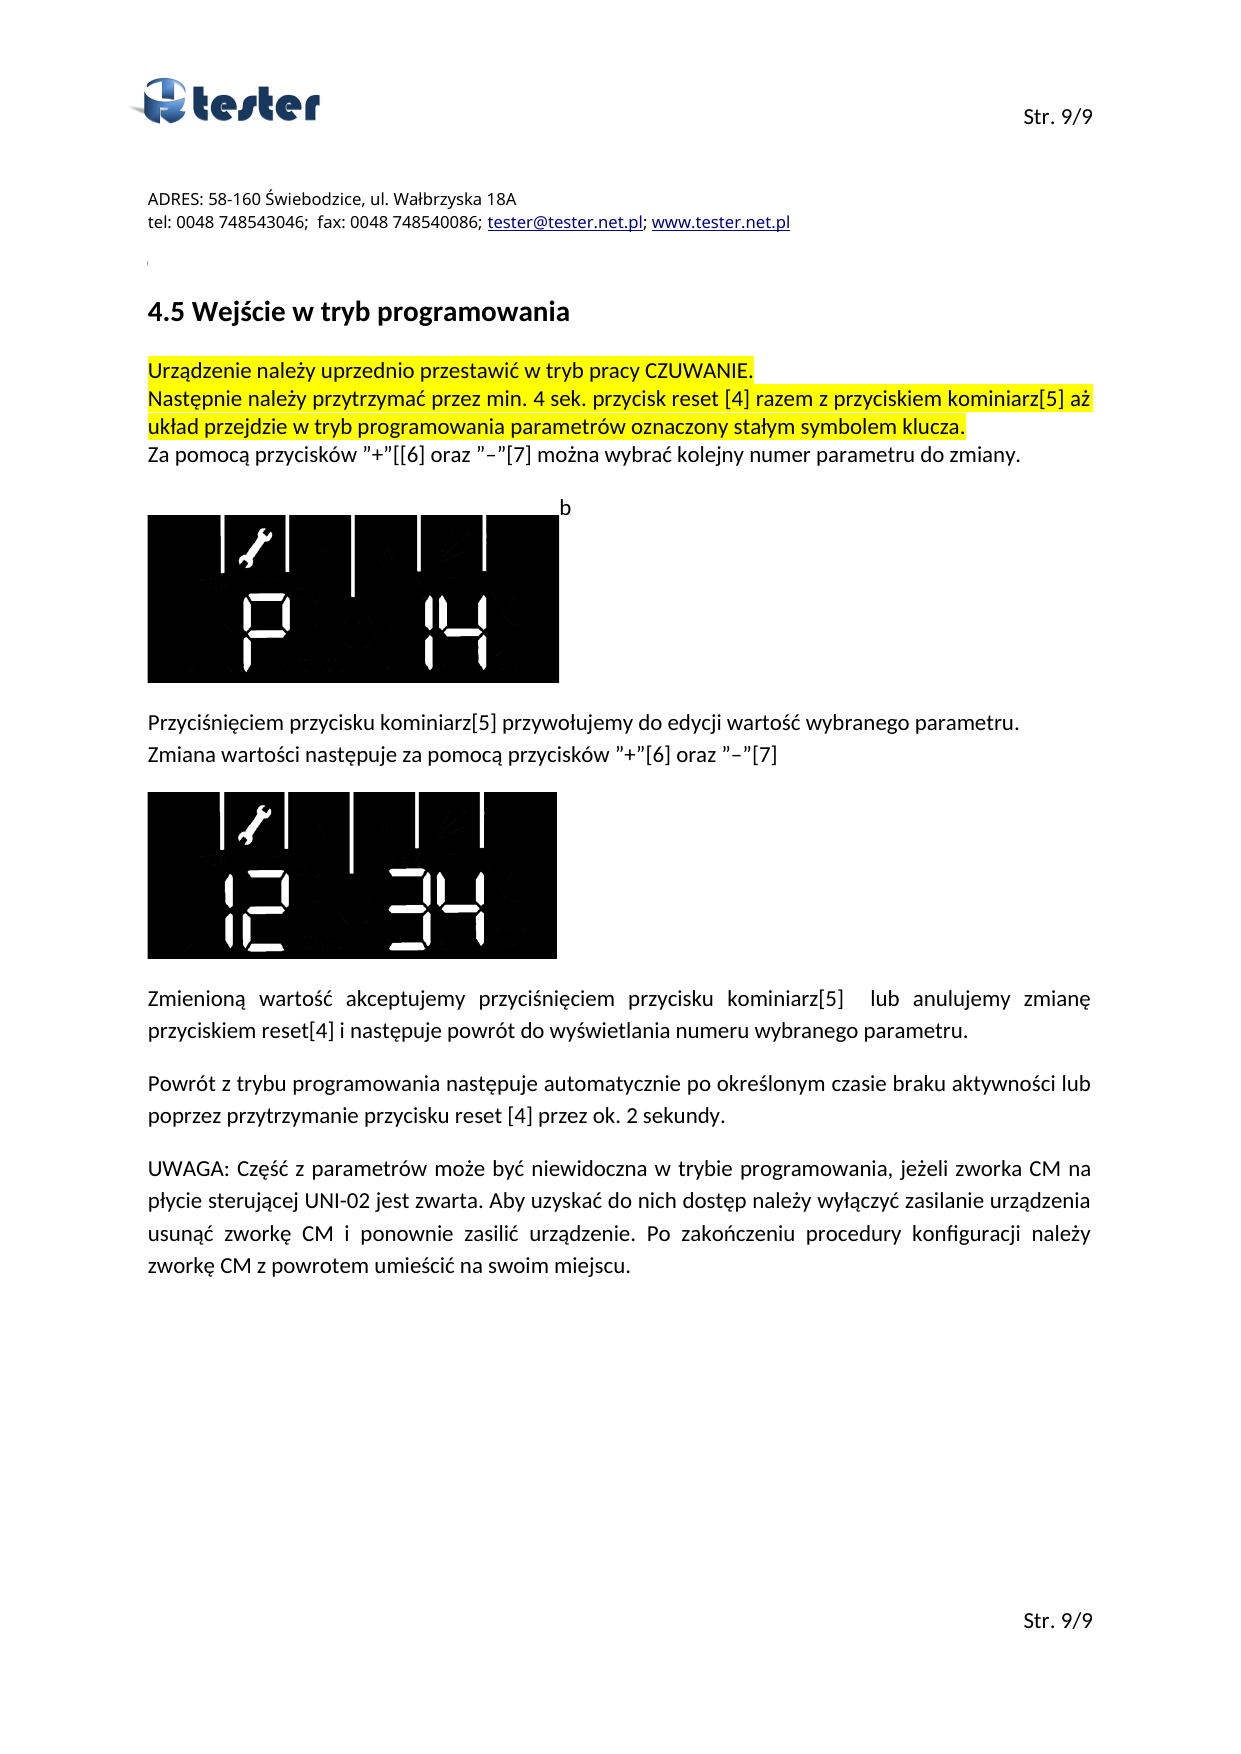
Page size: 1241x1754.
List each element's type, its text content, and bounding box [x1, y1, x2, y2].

text Zmienioną wartość akceptujemy przyciśnięciem przycisku kominiarz[5] lub anulujemy zmianę przyciskiem reset[4] i następuje powrót do wyświetlania numeru wybranego parametru. [148, 984, 1093, 1044]
text Urządzenie należy uprzednio przestawić w tryb pracy CZUWANIE. [148, 356, 1093, 384]
text Za pomocą przycisków ”+”[[6] oraz ”–”[7] można wybrać kolejny numer parametru do zmiany. [148, 440, 1093, 468]
text Następnie należy przytrzymać przez min. 4 sek. przycisk reset [4] razem z przyciskiem kominiarz[5] aż układ przejdzie w tryb programowania parametrów oznaczony stałym symbolem klucza. [148, 384, 1093, 440]
text UWAGA: Część z parametrów może być niewidoczna w trybie programowania, jeżeli zworka CM na płycie sterującej UNI-02 jest zwarta. Aby uzyskać do nich dostęp należy wyłączyć zasilanie urządzenia usunąć zworkę CM i ponownie zasilić urządzenie. Po zakończeniu procedury konfiguracji należy zworkę CM z powrotem umieścić na swoim miejscu. [148, 1154, 1093, 1279]
text 4.5 Wejście w tryb programowania [148, 293, 1093, 328]
text b [148, 493, 1093, 683]
text Powrót z trybu programowania następuje automatycznie po określonym czasie braku aktywności lub poprzez przytrzymanie przycisku reset [4] przez ok. 2 sekundy. [148, 1069, 1093, 1129]
text Przyciśnięciem przycisku kominiarz[5] przywołujemy do edycji wartość wybranego parametru. Zmiana wartości następuje za pomocą przycisków ”+”[6] oraz ”–”[7] [148, 708, 1093, 768]
